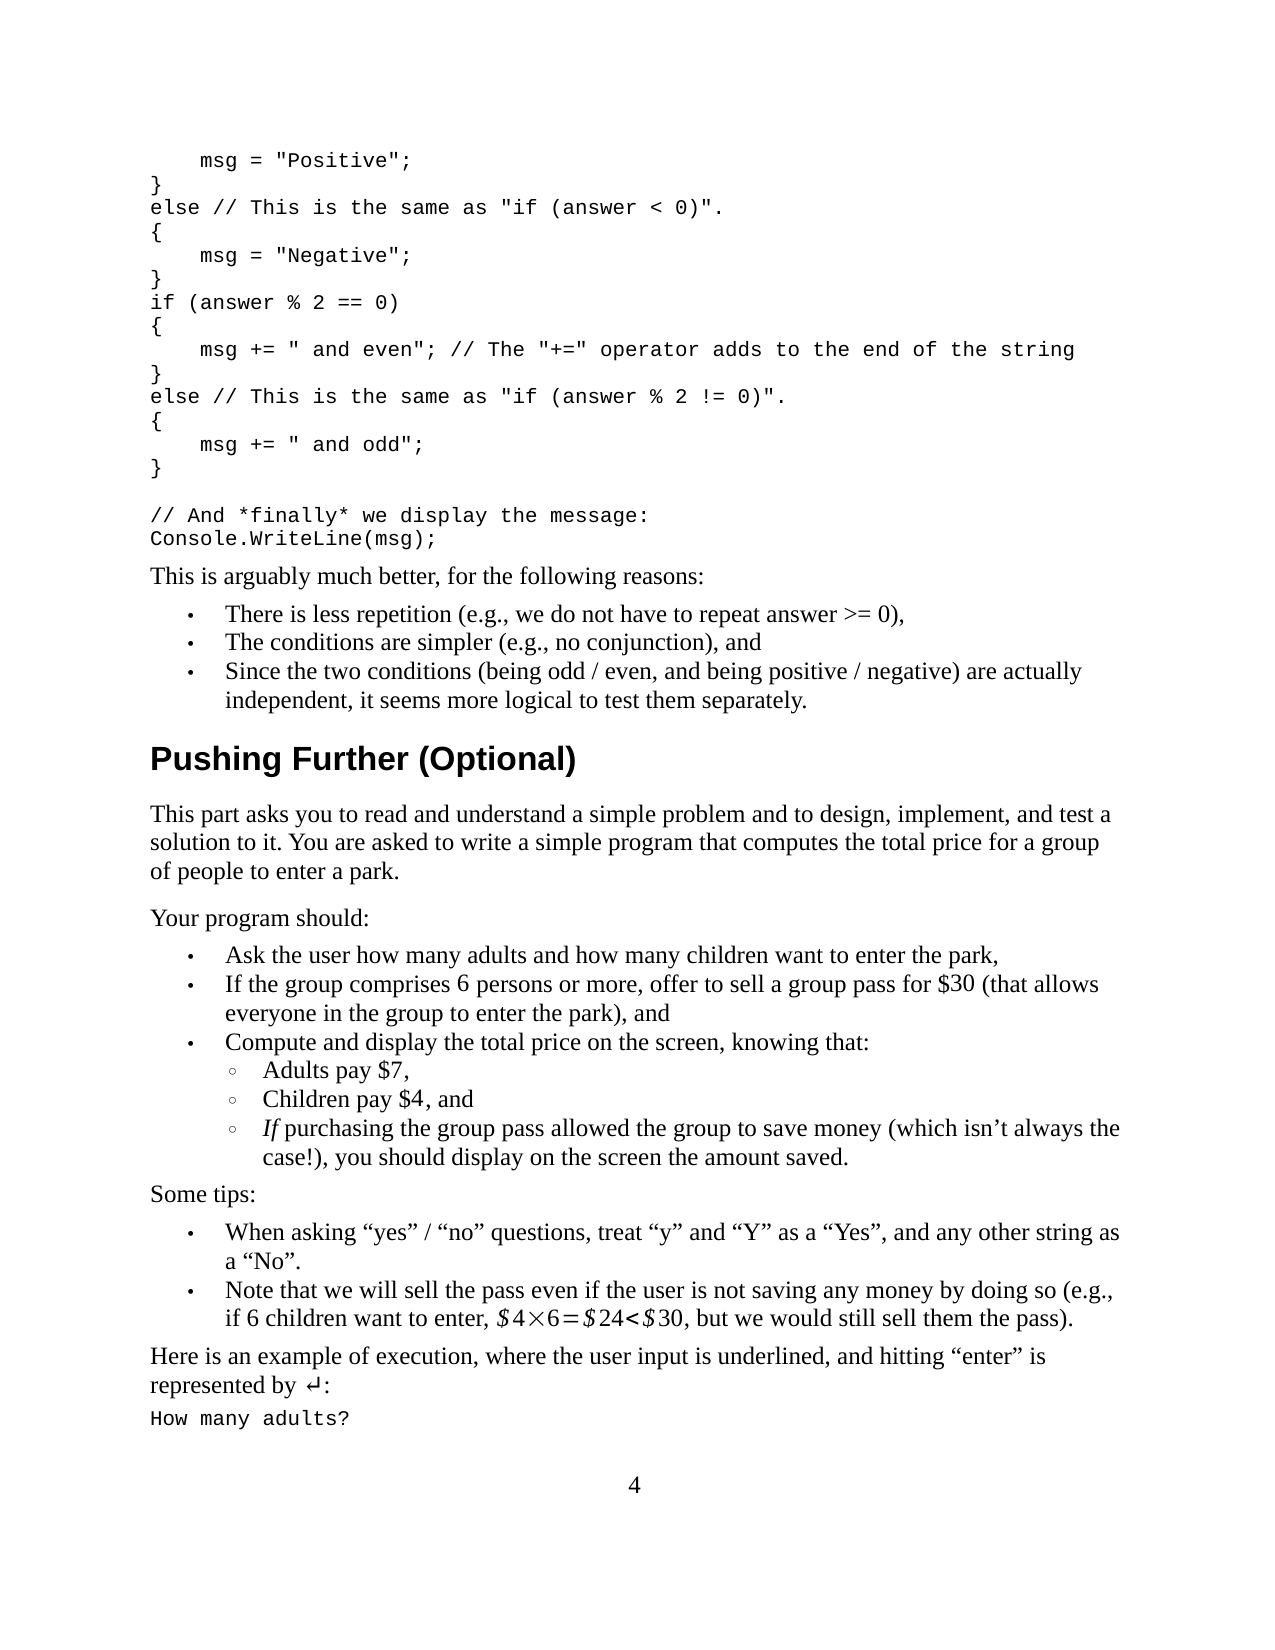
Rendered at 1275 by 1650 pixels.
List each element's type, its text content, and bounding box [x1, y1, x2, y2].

text { [150, 316, 1125, 339]
list Children pay $, and [225, 1084, 1125, 1113]
text msg = "Positive"; [150, 150, 1125, 174]
list There is less repetition (e.g., we do not have to repeat answer >= 0), [187, 599, 1125, 627]
text This is arguably much better, for the following reasons: [150, 561, 1125, 590]
text } [150, 457, 1125, 481]
list When asking “yes” / “no” questions, treat “y” and “Y” as a “Yes”, and any other string as a “No”. [187, 1217, 1125, 1275]
list If the group comprises persons or more, offer to sell a group pass for $ (that allows everyone in the group to enter the park), and [187, 969, 1125, 1027]
list Adults pay $, [225, 1056, 1125, 1084]
text msg += " and even"; // The "+=" operator adds to the end of the string [150, 339, 1125, 363]
list Ask the user how many adults and how many children want to enter the park, [187, 941, 1125, 969]
text // And *finally* we display the message: [150, 505, 1125, 528]
text msg += " and odd"; [150, 434, 1125, 457]
text Console.WriteLine(msg); [150, 528, 1125, 552]
list The conditions are simpler (e.g., no conjunction), and [187, 627, 1125, 656]
text Your program should: [150, 903, 1125, 932]
list Compute and display the total price on the screen, knowing that: [187, 1027, 1125, 1056]
text { [150, 410, 1125, 434]
text msg = "Negative"; [150, 244, 1125, 268]
text Some tips: [150, 1179, 1125, 1208]
text Here is an example of execution, where the user input is underlined, and hitting “enter” is represented by ↵: [150, 1341, 1125, 1399]
text How many adults? [150, 1408, 1125, 1431]
text } [150, 363, 1125, 386]
text } [150, 268, 1125, 292]
text This part asks you to read and understand a simple problem and to design, implement, and test a solution to it. You are asked to write a simple program that computes the total price for a group of people to enter a park. [150, 799, 1125, 885]
text { [150, 221, 1125, 244]
list Note that we will sell the pass even if the user is not saving any money by doing so (e.g., if 6 children want to enter, , but we would still sell them the pass). [187, 1275, 1125, 1332]
text else // This is the same as "if (answer % 2 != 0)". [150, 386, 1125, 410]
list Since the two conditions (being odd / even, and being positive / negative) are actually independent, it seems more logical to test them separately. [187, 656, 1125, 714]
text else // This is the same as "if (answer < 0)". [150, 197, 1125, 221]
text } [150, 174, 1125, 197]
text if (answer % 2 == 0) [150, 292, 1125, 316]
list If purchasing the group pass allowed the group to save money (which isn’t always the case!), you should display on the screen the amount saved. [225, 1113, 1125, 1171]
subtitle Pushing Further (Optional) [150, 739, 1125, 777]
